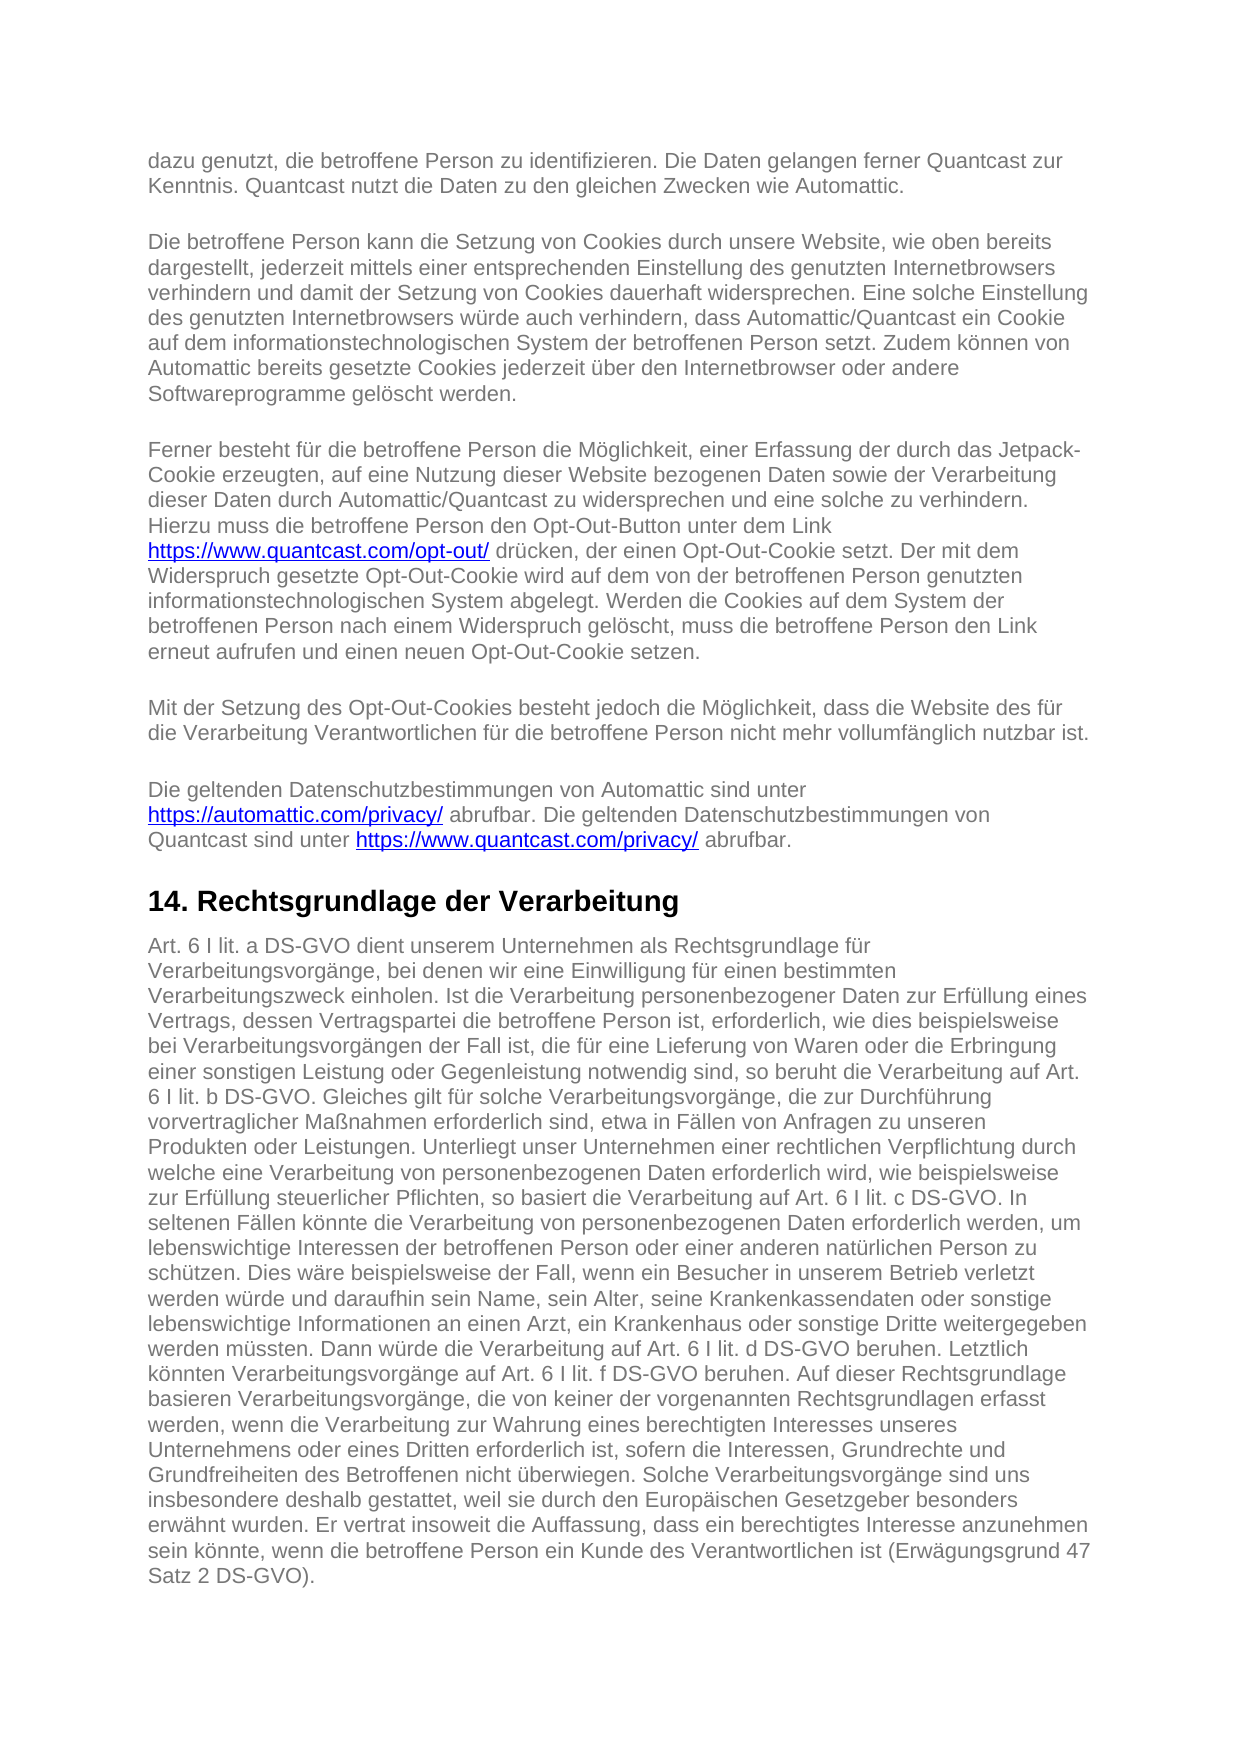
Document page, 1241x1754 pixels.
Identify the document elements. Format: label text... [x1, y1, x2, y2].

text Mit der Setzung des Opt-Out-Cookies besteht jedoch die Möglichkeit, dass die Website des für die Verarbeitung Verantwortlichen für die betroffene Person nicht mehr vollumfänglich nutzbar ist. [148, 695, 1093, 746]
subtitle 14. Rechtsgrundlage der Verarbeitung [148, 884, 1093, 917]
text Art. 6 I lit. a DS-GVO dient unserem Unternehmen als Rechtsgrundlage für Verarbeitungsvorgänge, bei denen wir eine Einwilligung für einen bestimmten Verarbeitungszweck einholen. Ist die Verarbeitung personenbezogener Daten zur Erfüllung eines Vertrags, dessen Vertragspartei die betroffene Person ist, erforderlich, wie dies beispielsweise bei Verarbeitungsvorgängen der Fall ist, die für eine Lieferung von Waren oder die Erbringung einer sonstigen Leistung oder Gegenleistung notwendig sind, so beruht die Verarbeitung auf Art. 6 I lit. b DS-GVO. Gleiches gilt für solche Verarbeitungsvorgänge, die zur Durchführung vorvertraglicher Maßnahmen erforderlich sind, etwa in Fällen von Anfragen zu unseren Produkten oder Leistungen. Unterliegt unser Unternehmen einer rechtlichen Verpflichtung durch welche eine Verarbeitung von personenbezogenen Daten erforderlich wird, wie beispielsweise zur Erfüllung steuerlicher Pflichten, so basiert die Verarbeitung auf Art. 6 I lit. c DS-GVO. In seltenen Fällen könnte die Verarbeitung von personenbezogenen Daten erforderlich werden, um lebenswichtige Interessen der betroffenen Person oder einer anderen natürlichen Person zu schützen. Dies wäre beispielsweise der Fall, wenn ein Besucher in unserem Betrieb verletzt werden würde und daraufhin sein Name, sein Alter, seine Krankenkassendaten oder sonstige lebenswichtige Informationen an einen Arzt, ein Krankenhaus oder sonstige Dritte weitergegeben werden müssten. Dann würde die Verarbeitung auf Art. 6 I lit. d DS-GVO beruhen. Letztlich könnten Verarbeitungsvorgänge auf Art. 6 I lit. f DS-GVO beruhen. Auf dieser Rechtsgrundlage basieren Verarbeitungsvorgänge, die von keiner der vorgenannten Rechtsgrundlagen erfasst werden, wenn die Verarbeitung zur Wahrung eines berechtigten Interesses unseres Unternehmens oder eines Dritten erforderlich ist, sofern die Interessen, Grundrechte und Grundfreiheiten des Betroffenen nicht überwiegen. Solche Verarbeitungsvorgänge sind uns insbesondere deshalb gestattet, weil sie durch den Europäischen Gesetzgeber besonders erwähnt wurden. Er vertrat insoweit die Auffassung, dass ein berechtigtes Interesse anzunehmen sein könnte, wenn die betroffene Person ein Kunde des Verantwortlichen ist (Erwägungsgrund 47 Satz 2 DS-GVO). [148, 932, 1093, 1588]
text Die geltenden Datenschutzbestimmungen von Automattic sind unter https://automattic.com/privacy/ abrufbar. Die geltenden Datenschutzbestimmungen von Quantcast sind unter https://www.quantcast.com/privacy/ abrufbar. [148, 777, 1093, 852]
text dazu genutzt, die betroffene Person zu identifizieren. Die Daten gelangen ferner Quantcast zur Kenntnis. Quantcast nutzt die Daten zu den gleichen Zwecken wie Automattic. [148, 148, 1093, 198]
text Ferner besteht für die betroffene Person die Möglichkeit, einer Erfassung der durch das Jetpack-Cookie erzeugten, auf eine Nutzung dieser Website bezogenen Daten sowie der Verarbeitung dieser Daten durch Automattic/Quantcast zu widersprechen und eine solche zu verhindern. Hierzu muss die betroffene Person den Opt-Out-Button unter dem Link https://www.quantcast.com/opt-out/ drücken, der einen Opt-Out-Cookie setzt. Der mit dem Widerspruch gesetzte Opt-Out-Cookie wird auf dem von der betroffenen Person genutzten informationstechnologischen System abgelegt. Werden die Cookies auf dem System der betroffenen Person nach einem Widerspruch gelöscht, muss die betroffene Person den Link erneut aufrufen und einen neuen Opt-Out-Cookie setzen. [148, 437, 1093, 664]
text Die betroffene Person kann die Setzung von Cookies durch unsere Website, wie oben bereits dargestellt, jederzeit mittels einer entsprechenden Einstellung des genutzten Internetbrowsers verhindern und damit der Setzung von Cookies dauerhaft widersprechen. Eine solche Einstellung des genutzten Internetbrowsers würde auch verhindern, dass Automattic/Quantcast ein Cookie auf dem informationstechnologischen System der betroffenen Person setzt. Zudem können von Automattic bereits gesetzte Cookies jederzeit über den Internetbrowser oder andere Softwareprogramme gelöscht werden. [148, 229, 1093, 406]
